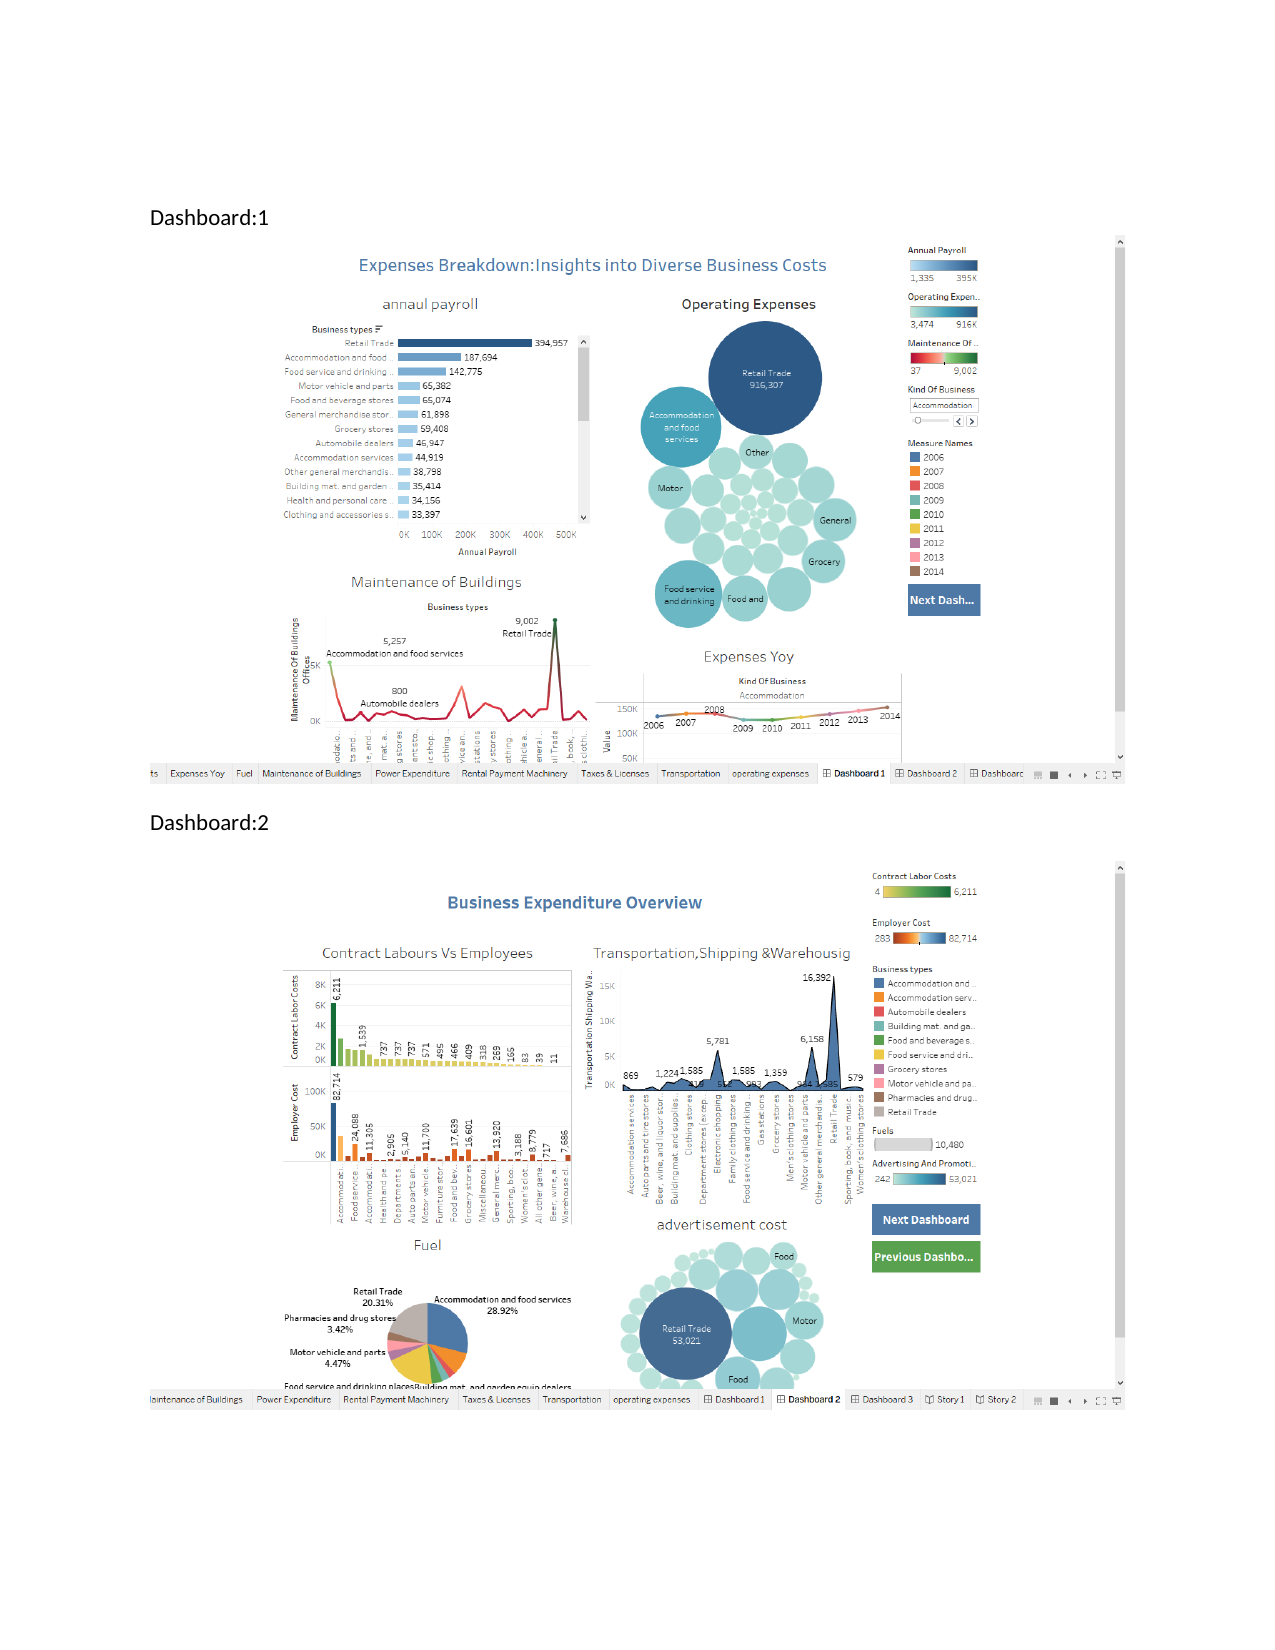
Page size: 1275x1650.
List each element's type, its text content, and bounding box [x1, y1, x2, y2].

text Dashboard:1 [150, 203, 1125, 235]
text Dashboard:2 [150, 808, 1125, 836]
